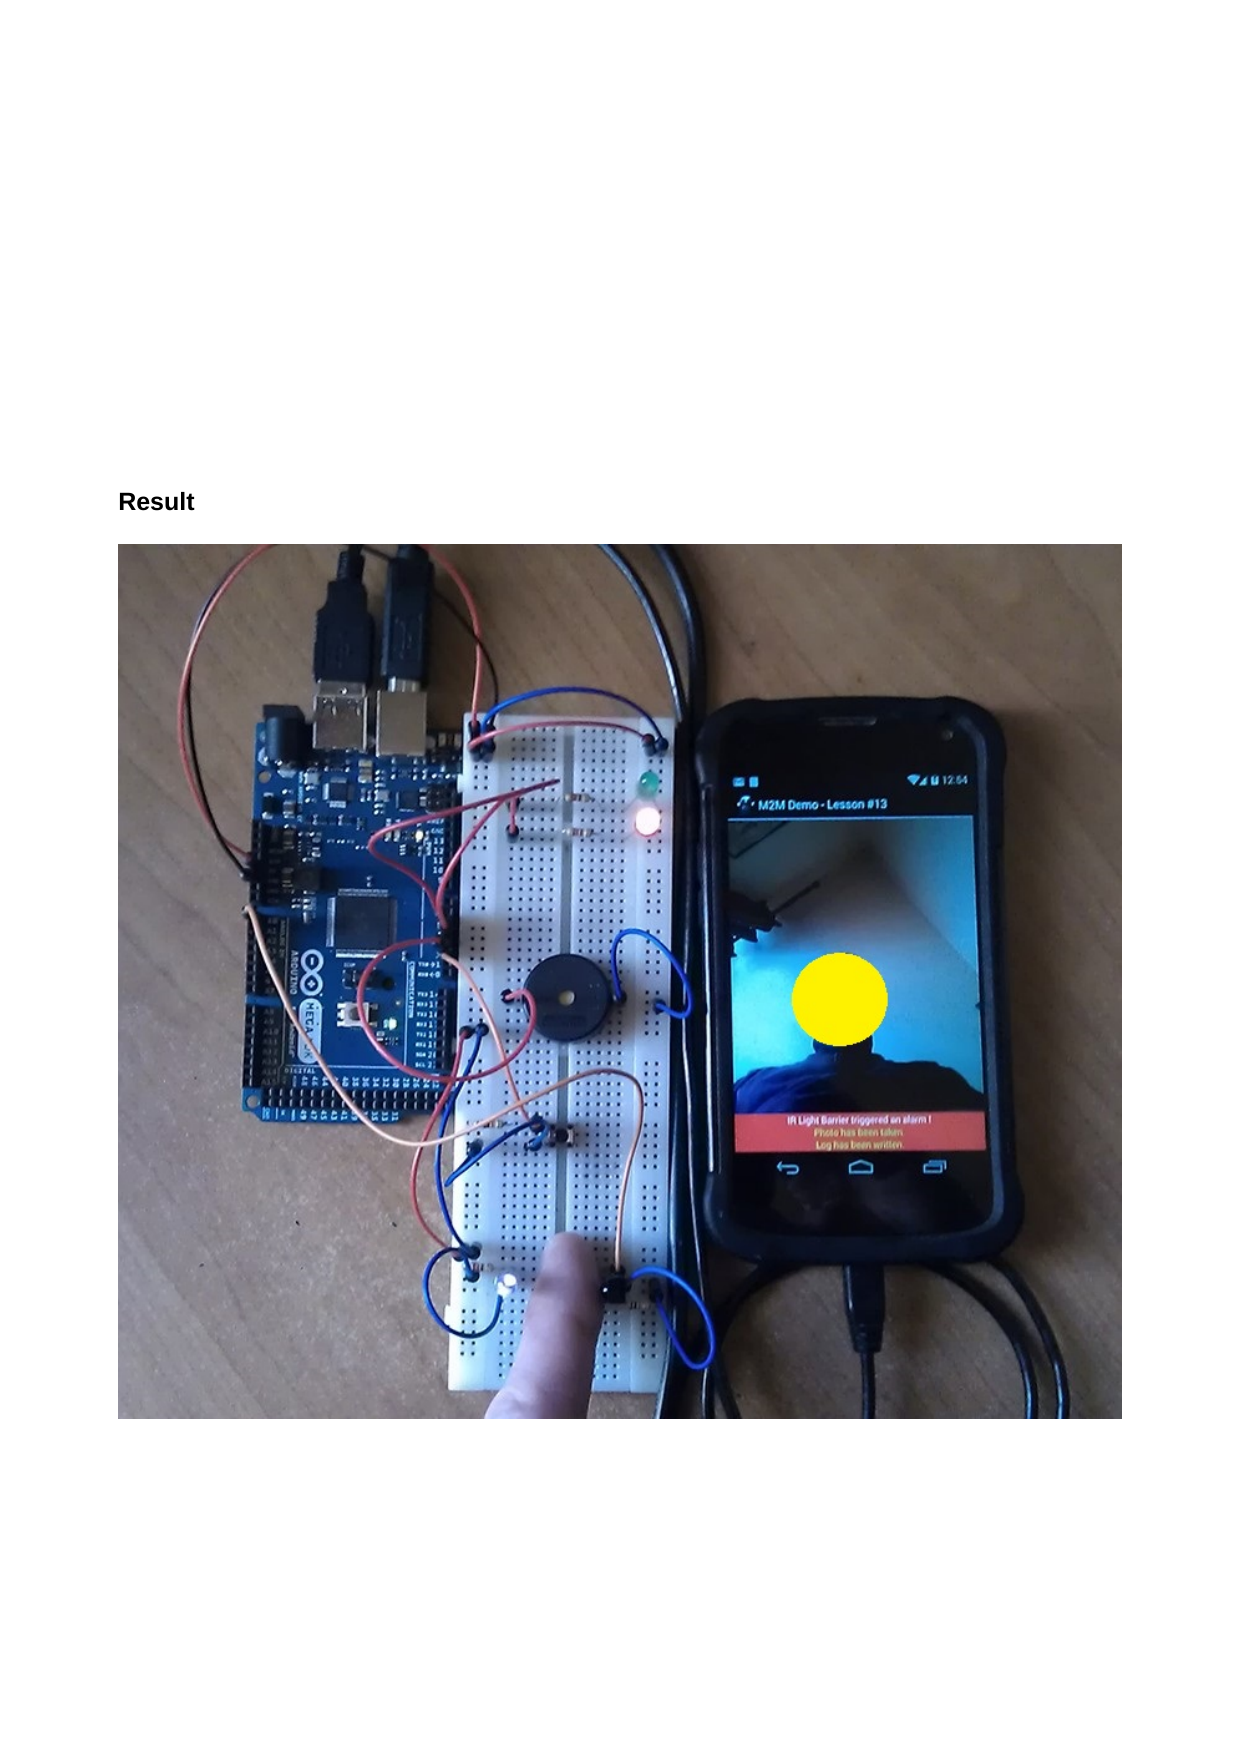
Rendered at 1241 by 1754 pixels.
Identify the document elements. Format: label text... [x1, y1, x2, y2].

text Result [118, 487, 1122, 516]
